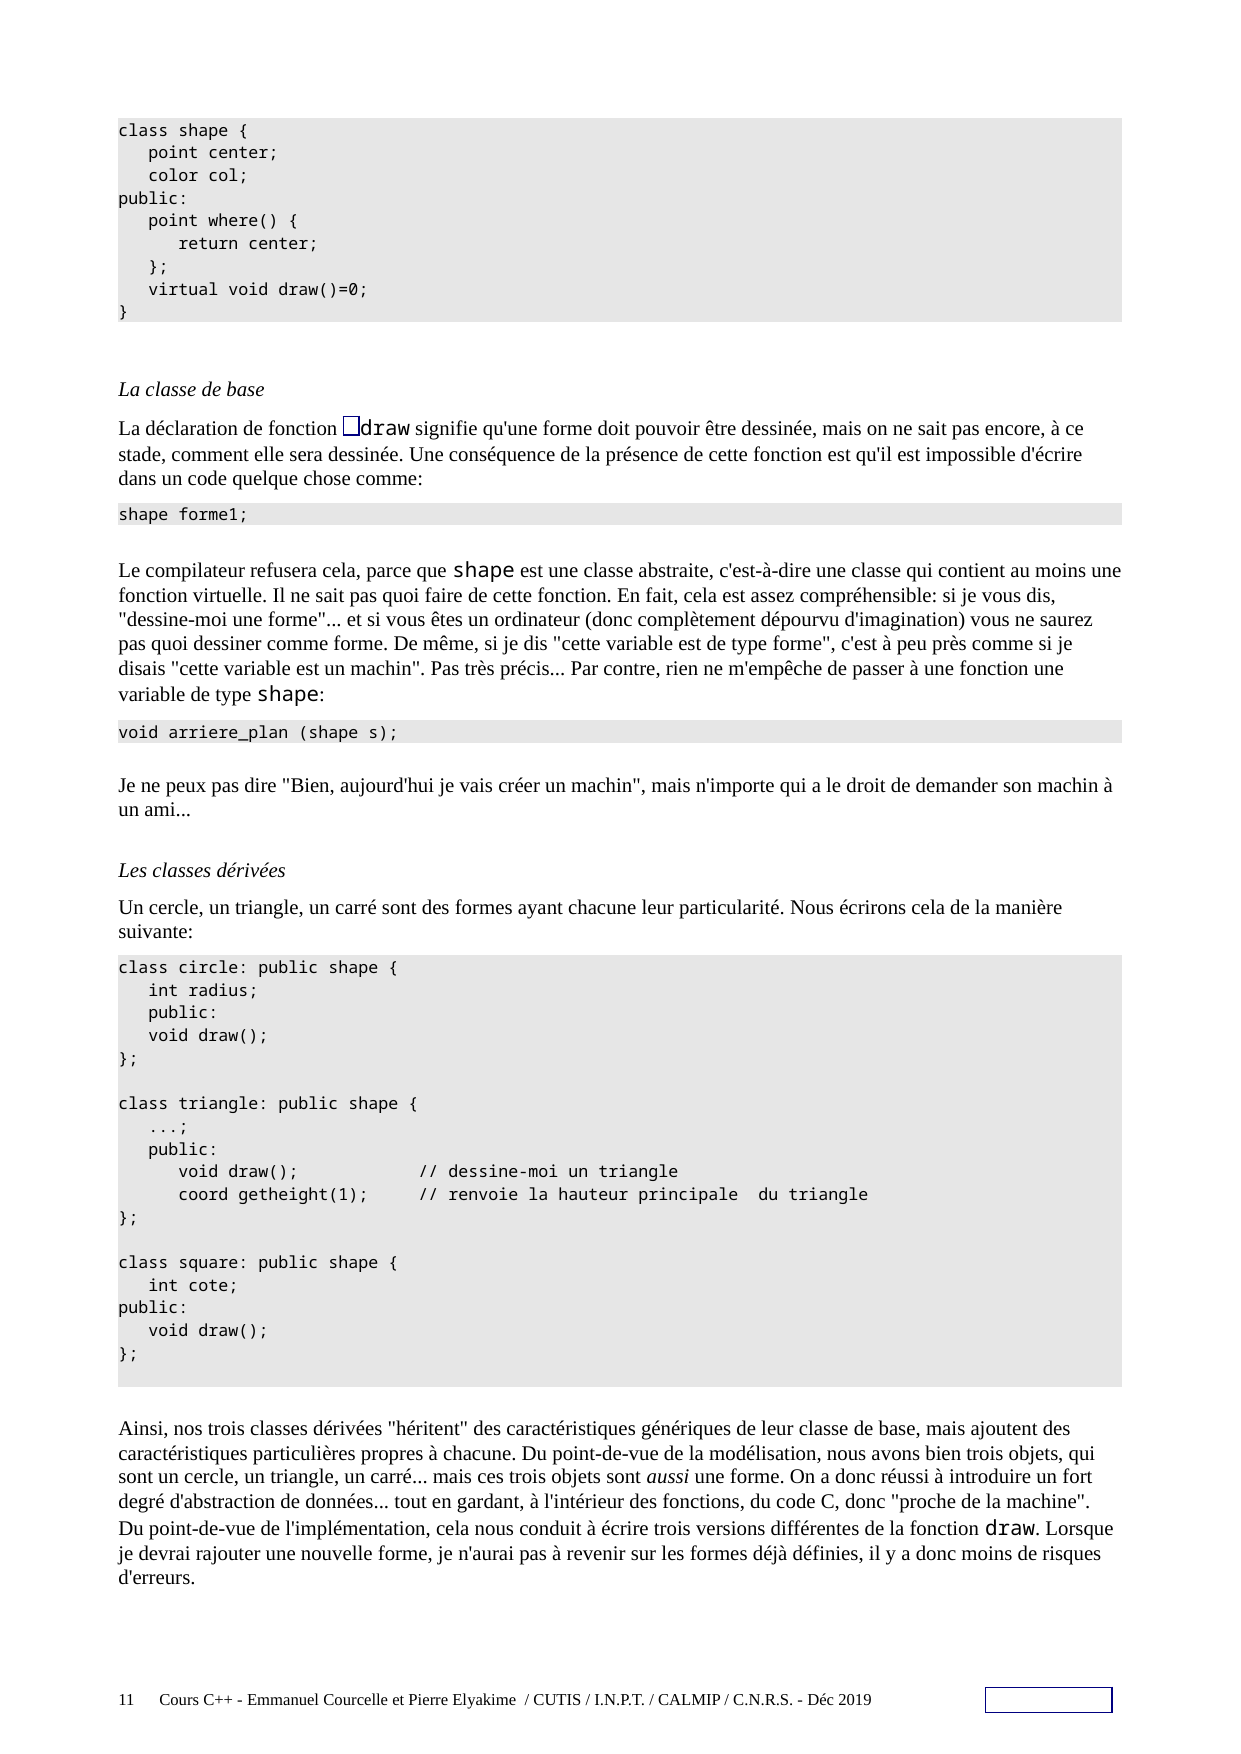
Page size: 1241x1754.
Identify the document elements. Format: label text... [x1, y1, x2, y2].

text void draw(); [118, 1023, 1122, 1046]
text class triangle: public shape { [118, 1092, 1122, 1114]
text class square: public shape { [118, 1251, 1122, 1273]
text void arriere_plan (shape s); [118, 720, 1122, 743]
text Le compilateur refusera cela, parce que shape est une classe abstraite, c'est-à-dire une classe qui contient au moins une fonction virtuelle. Il ne sait pas quoi faire de cette fonction. En fait, cela est assez compréhensible: si je vous dis, "dessine-moi une forme"... et si vous êtes un ordinateur (donc complètement dépourvu d'imagination) vous ne saurez pas quoi dessiner comme forme. De même, si je dis "cette variable est de type forme", c'est à peu près comme si je disais "cette variable est un machin". Pas très précis... Par contre, rien ne m'empêche de passer à une fonction une variable de type shape: [118, 555, 1122, 708]
text }; [118, 1341, 1122, 1364]
text }; [118, 254, 1122, 277]
text int radius; [118, 978, 1122, 1001]
text Un cercle, un triangle, un carré sont des formes ayant chacune leur particularité. Nous écrirons cela de la manière suivante: [118, 895, 1122, 943]
text void draw(); [118, 1319, 1122, 1341]
text color col; [118, 163, 1122, 186]
text int cote; [118, 1273, 1122, 1296]
text coord getheight(1); // renvoie la hauteur principale du triangle [118, 1182, 1122, 1205]
text void draw(); // dessine-moi un triangle [118, 1160, 1122, 1182]
subtitle La classe de base [118, 377, 1122, 401]
text public: [118, 186, 1122, 209]
text ...; [118, 1114, 1122, 1137]
text }; [118, 1046, 1122, 1069]
text class circle: public shape { [118, 955, 1122, 978]
text point where() { [118, 209, 1122, 232]
text Ainsi, nos trois classes dérivées "héritent" des caractéristiques génériques de leur classe de base, mais ajoutent des caractéristiques particulières propres à chacune. Du point-de-vue de la modélisation, nous avons bien trois objets, qui sont un cercle, un triangle, un carré... mais ces trois objets sont aussi une forme. On a donc réussi à introduire un fort degré d'abstraction de données... tout en gardant, à l'intérieur des fonctions, du code C, donc "proche de la machine". Du point-de-vue de l'implémentation, cela nous conduit à écrire trois versions différentes de la fonction draw. Lorsque je devrai rajouter une nouvelle forme, je n'aurai pas à revenir sur les formes déjà définies, il y a donc moins de risques d'erreurs. [118, 1416, 1122, 1589]
text public: [118, 1137, 1122, 1160]
text point center; [118, 141, 1122, 163]
text } [118, 300, 1122, 322]
text public: [118, 1296, 1122, 1319]
text return center; [118, 232, 1122, 254]
text shape forme1; [118, 503, 1122, 525]
text public: [118, 1001, 1122, 1023]
text }; [118, 1205, 1122, 1228]
subtitle Les classes dérivées [118, 858, 1122, 882]
text virtual void draw()=0; [118, 277, 1122, 300]
text La déclaration de fonction draw signifie qu'une forme doit pouvoir être dessinée, mais on ne sait pas encore, à ce stade, comment elle sera dessinée. Une conséquence de la présence de cette fonction est qu'il est impossible d'écrire dans un code quelque chose comme: [118, 413, 1122, 490]
text class shape { [118, 118, 1122, 141]
text Je ne peux pas dire "Bien, aujourd'hui je vais créer un machin", mais n'importe qui a le droit de demander son machin à un ami... [118, 773, 1122, 821]
